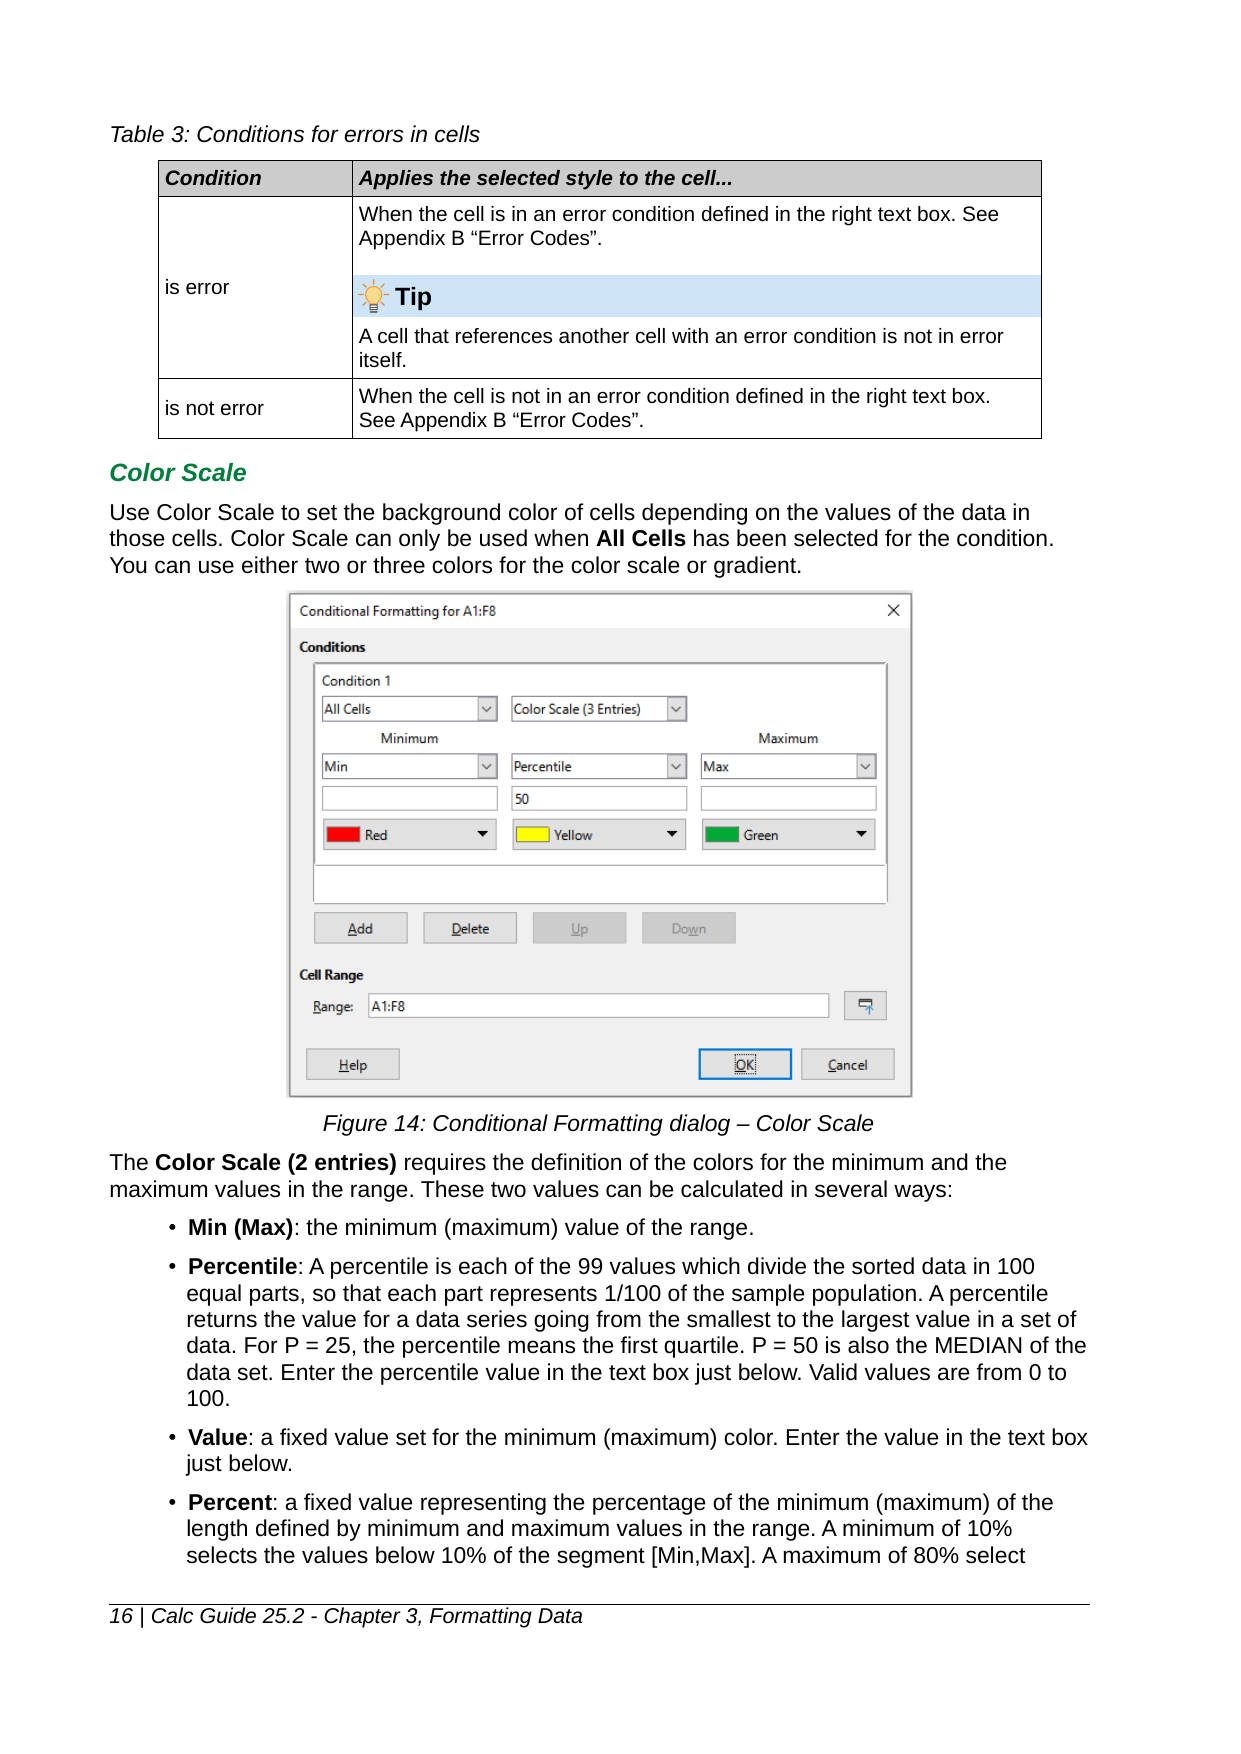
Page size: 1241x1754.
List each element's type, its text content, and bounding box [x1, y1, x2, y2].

list Percentile: A percentile is each of the 99 values which divide the sorted data in 100 equal parts, so that each part represents 1/100 of the sample population. A percentile returns the value for a data series going from the smallest to the largest value in a set of data. For P = 25, the percentile means the first quartile. P = 50 is also the MEDIAN of the data set. Enter the percentile value in the text box just below. Valid values are from 0 to 100. [168, 1253, 1090, 1411]
picture [286, 590, 913, 1098]
subtitle Color Scale [109, 458, 1090, 487]
table_cell When the cell is not in an error condition defined in the right text box. See Appendix B “Error Codes”. [353, 379, 1041, 438]
table_header Condition [159, 161, 352, 196]
text Use Color Scale to set the background color of cells depending on the values of the data in those cells. Color Scale can only be used when All Cells has been selected for the condition. You can use either two or three colors for the color scale or gradient. [109, 499, 1090, 578]
list The Color Scale (2 entries) requires the definition of the colors for the minimum and the maximum values in the range. These two values can be calculated in several ways: [109, 1149, 1090, 1202]
table_cell is not error [159, 379, 352, 438]
table_cell When the cell is in an error condition defined in the right text box. See Appendix B “Error Codes”. Tip A cell that references another cell with an error condition is not in error itself. [353, 197, 1041, 275]
list Min (Max): the minimum (maximum) value of the range. [168, 1214, 1090, 1241]
list Percent: a fixed value representing the percentage of the minimum (maximum) of the length defined by minimum and maximum values in the range. A minimum of 10% selects the values below 10% of the segment [Min,Max]. A maximum of 80% select [168, 1489, 1090, 1568]
table_cell is error [159, 197, 352, 378]
text Figure 14: Conditional Formatting dialog – Color Scale [286, 1110, 913, 1137]
list Value: a fixed value set for the minimum (maximum) color. Enter the value in the text box just below. [168, 1424, 1090, 1477]
table_cell When the cell is in an error condition defined in the right text box. See Appendix B “Error Codes”. Tip A cell that references another cell with an error condition is not in error itself. [353, 317, 1041, 378]
text Table 3: Conditions for errors in cells [109, 121, 1090, 147]
table_header Applies the selected style to the cell... [353, 161, 1041, 196]
